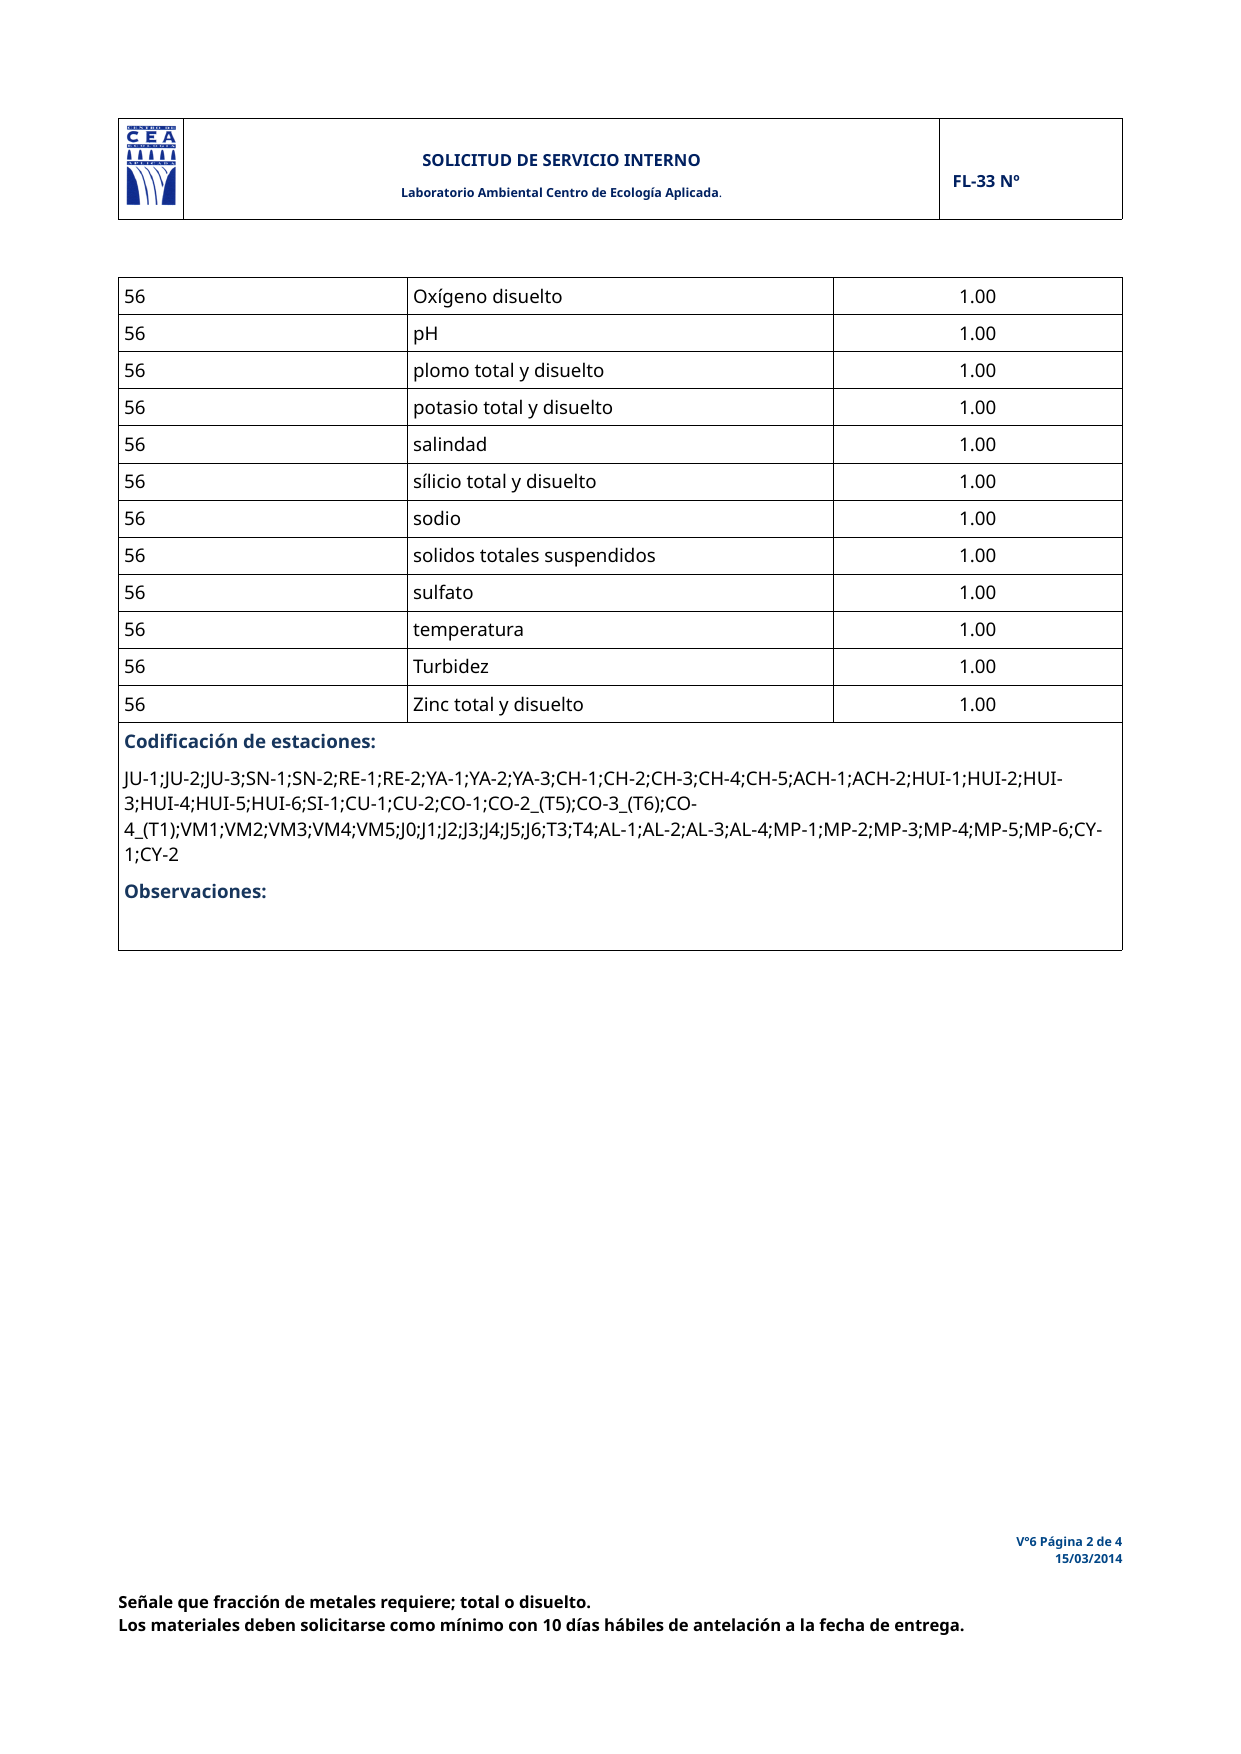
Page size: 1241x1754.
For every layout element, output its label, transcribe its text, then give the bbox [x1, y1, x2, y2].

table_cell 56 [119, 389, 407, 425]
table_cell 1.00 [834, 538, 1122, 574]
table_header Observaciones: [119, 873, 1122, 910]
table_cell 1.00 [834, 389, 1122, 425]
table_cell sílicio total y disuelto [408, 464, 833, 499]
table_cell 1.00 [834, 612, 1122, 648]
table_cell 56 [119, 501, 407, 537]
table_cell 56 [119, 464, 407, 499]
table_cell 1.00 [834, 649, 1122, 685]
table_cell Zinc total y disuelto [408, 686, 833, 722]
table_cell potasio total y disuelto [408, 389, 833, 425]
table_cell 1.00 [834, 575, 1122, 611]
picture [124, 123, 179, 207]
table_cell 1.00 [834, 464, 1122, 499]
table_cell JU-1;JU-2;JU-3;SN-1;SN-2;RE-1;RE-2;YA-1;YA-2;YA-3;CH-1;CH-2;CH-3;CH-4;CH-5;ACH-1;ACH-2;HUI-1;HUI-2;HUI-3;HUI-4;HUI-5;HUI-6;SI-1;CU-1;CU-2;CO-1;CO-2_(T5);CO-3_(T6);CO-4_(T1);VM1;VM2;VM3;VM4;VM5;J0;J1;J2;J3;J4;J5;J6;T3;T4;AL-1;AL-2;AL-3;AL-4;MP-1;MP-2;MP-3;MP-4;MP-5;MP-6;CY-1;CY-2 [119, 759, 1122, 873]
table_cell 56 [119, 612, 407, 648]
table_cell Oxígeno disuelto [408, 278, 833, 314]
table_header Codificación de estaciones: [119, 723, 1122, 759]
table_cell 1.00 [834, 501, 1122, 537]
table_cell pH [408, 315, 833, 351]
table_cell 1.00 [834, 315, 1122, 351]
table_cell plomo total y disuelto [408, 352, 833, 388]
table_cell 56 [119, 686, 407, 722]
table_cell temperatura [408, 612, 833, 648]
table_cell 56 [119, 649, 407, 685]
table_cell 1.00 [834, 278, 1122, 314]
table_cell 1.00 [834, 426, 1122, 462]
table_cell 56 [119, 538, 407, 574]
table_cell 1.00 [834, 352, 1122, 388]
table_cell salindad [408, 426, 833, 462]
table_cell 56 [119, 278, 407, 314]
table_cell 56 [119, 315, 407, 351]
table_cell 56 [119, 575, 407, 611]
table_cell [119, 910, 1122, 950]
table_cell 1.00 [834, 686, 1122, 722]
table_cell Turbidez [408, 649, 833, 685]
table_cell sodio [408, 501, 833, 537]
table_cell 56 [119, 352, 407, 388]
table_cell 56 [119, 426, 407, 462]
table_cell solidos totales suspendidos [408, 538, 833, 574]
table_cell sulfato [408, 575, 833, 611]
